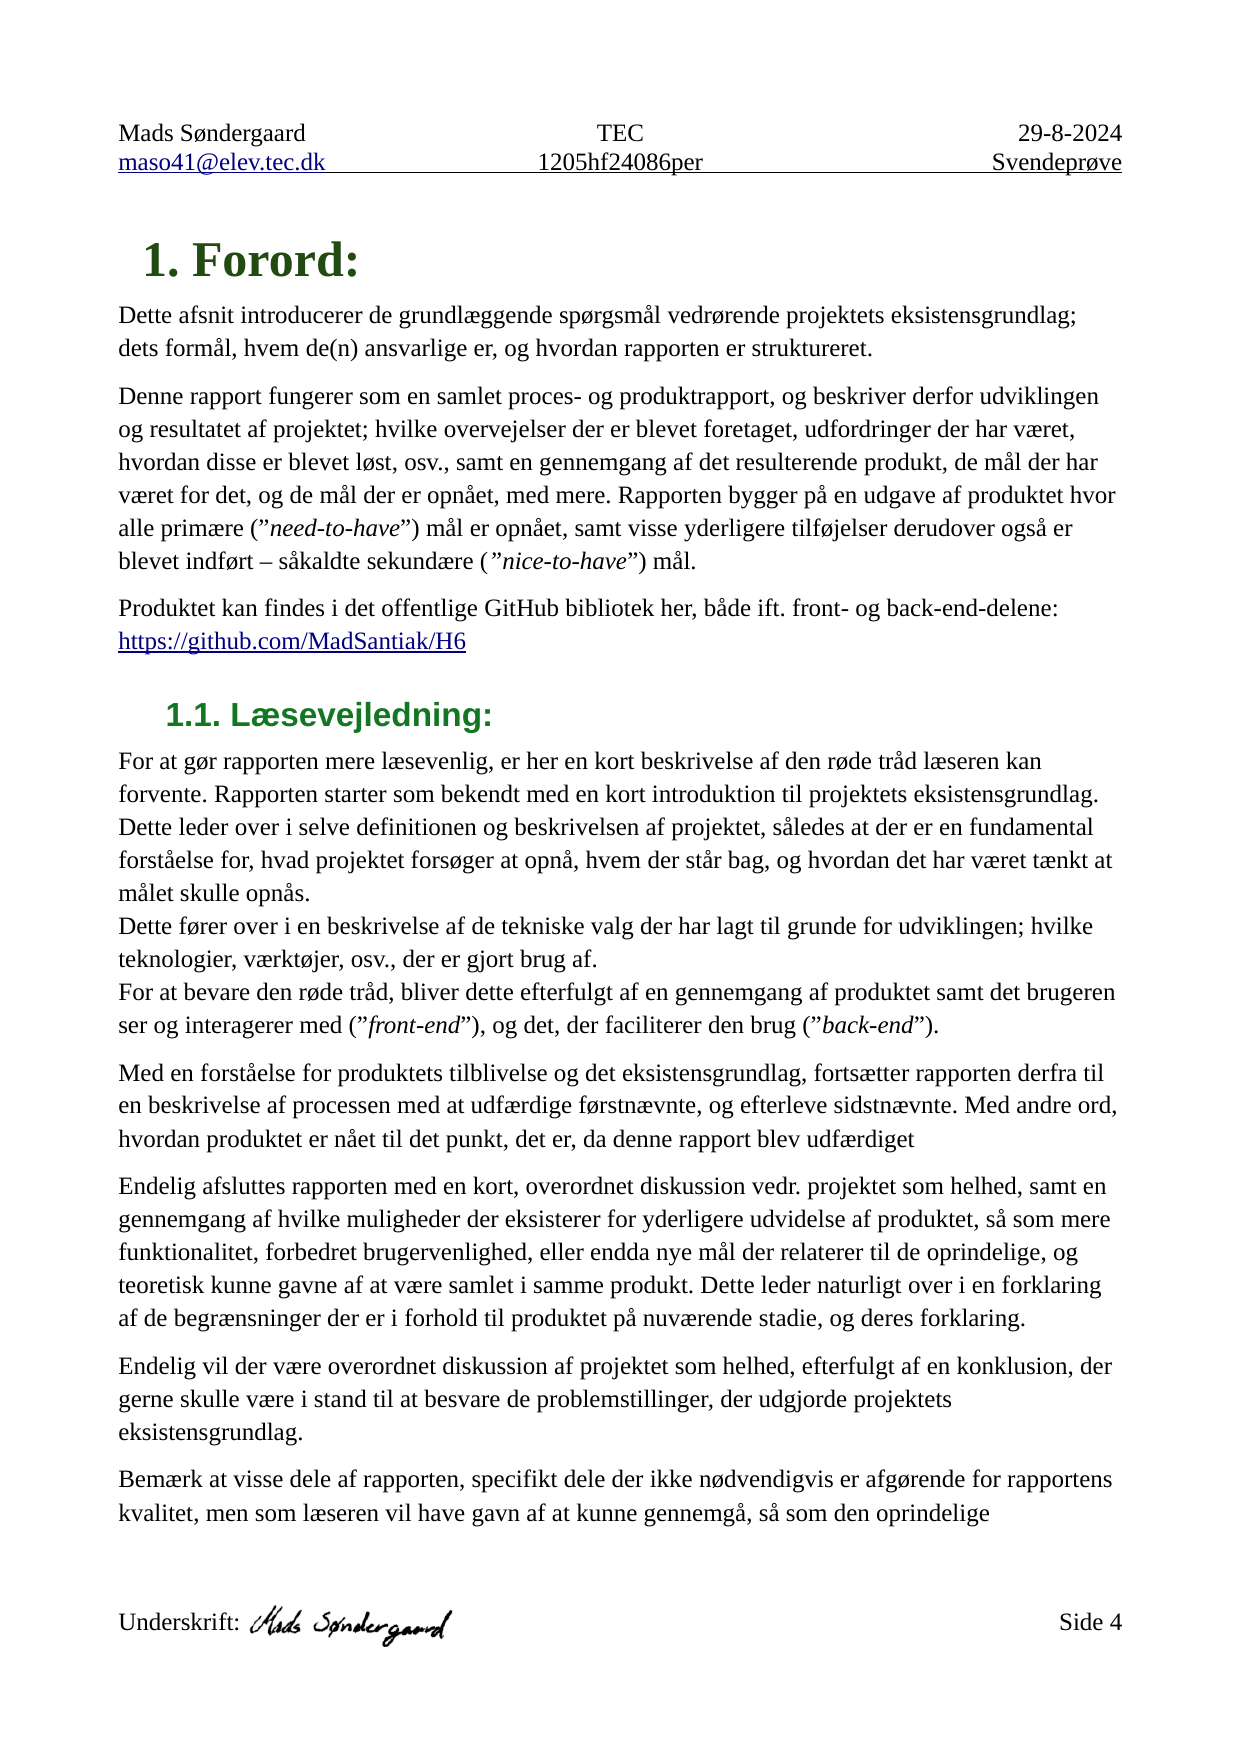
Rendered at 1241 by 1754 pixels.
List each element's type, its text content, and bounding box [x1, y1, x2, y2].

text Dette afsnit introducerer de grundlæggende spørgsmål vedrørende projektets eksistensgrundlag; dets formål, hvem de(n) ansvarlige er, og hvordan rapporten er struktureret. [118, 300, 1122, 362]
text Denne rapport fungerer som en samlet proces- og produktrapport, og beskriver derfor udviklingen og resultatet af projektet; hvilke overvejelser der er blevet foretaget, udfordringer der har været, hvordan disse er blevet løst, osv., samt en gennemgang af det resulterende produkt, de mål der har været for det, og de mål der er opnået, med mere. Rapporten bygger på en udgave af produktet hvor alle primære (”need-to-have”) mål er opnået, samt visse yderligere tilføjelser derudover også er blevet indført – såkaldte sekundære (”nice-to-have”) mål. [118, 381, 1122, 574]
text Endelig vil der være overordnet diskussion af projektet som helhed, efterfulgt af en konklusion, der gerne skulle være i stand til at besvare de problemstillinger, der udgjorde projektets eksistensgrundlag. [118, 1351, 1122, 1446]
subtitle 1. Forord: [118, 230, 1122, 288]
text Med en forståelse for produktets tilblivelse og det eksistensgrundlag, fortsætter rapporten derfra til en beskrivelse af processen med at udfærdige førstnævnte, og efterleve sidstnævnte. Med andre ord, hvordan produktet er nået til det punkt, det er, da denne rapport blev udfærdiget [118, 1058, 1122, 1152]
text Endelig afsluttes rapporten med en kort, overordnet diskussion vedr. projektet som helhed, samt en gennemgang af hvilke muligheder der eksisterer for yderligere udvidelse af produktet, så som mere funktionalitet, forbedret brugervenlighed, eller endda nye mål der relaterer til de oprindelige, og teoretisk kunne gavne af at være samlet i samme produkt. Dette leder naturligt over i en forklaring af de begrænsninger der er i forhold til produktet på nuværende stadie, og deres forklaring. [118, 1171, 1122, 1332]
subtitle 1.1. Læsevejledning: [118, 695, 1122, 733]
text Bemærk at visse dele af rapporten, specifikt dele der ikke nødvendigvis er afgørende for rapportens kvalitet, men som læseren vil have gavn af at kunne gennemgå, så som den oprindelige [118, 1464, 1122, 1526]
text Produktet kan findes i det offentlige GitHub bibliotek her, både ift. front- og back-end-delene: https://github.com/MadSantiak/H6 [118, 593, 1122, 655]
text For at gør rapporten mere læsevenlig, er her en kort beskrivelse af den røde tråd læseren kan forvente. Rapporten starter som bekendt med en kort introduktion til projektets eksistensgrundlag. Dette leder over i selve definitionen og beskrivelsen af projektet, således at der er en fundamental forståelse for, hvad projektet forsøger at opnå, hvem der står bag, og hvordan det har været tænkt at målet skulle opnås. Dette fører over i en beskrivelse af de tekniske valg der har lagt til grunde for udviklingen; hvilke teknologier, værktøjer, osv., der er gjort brug af. For at bevare den røde tråd, bliver dette efterfulgt af en gennemgang af produktet samt det brugeren ser og interagerer med (”front-end”), og det, der faciliterer den brug (”back-end”). [118, 746, 1122, 1039]
picture [244, 1600, 458, 1647]
